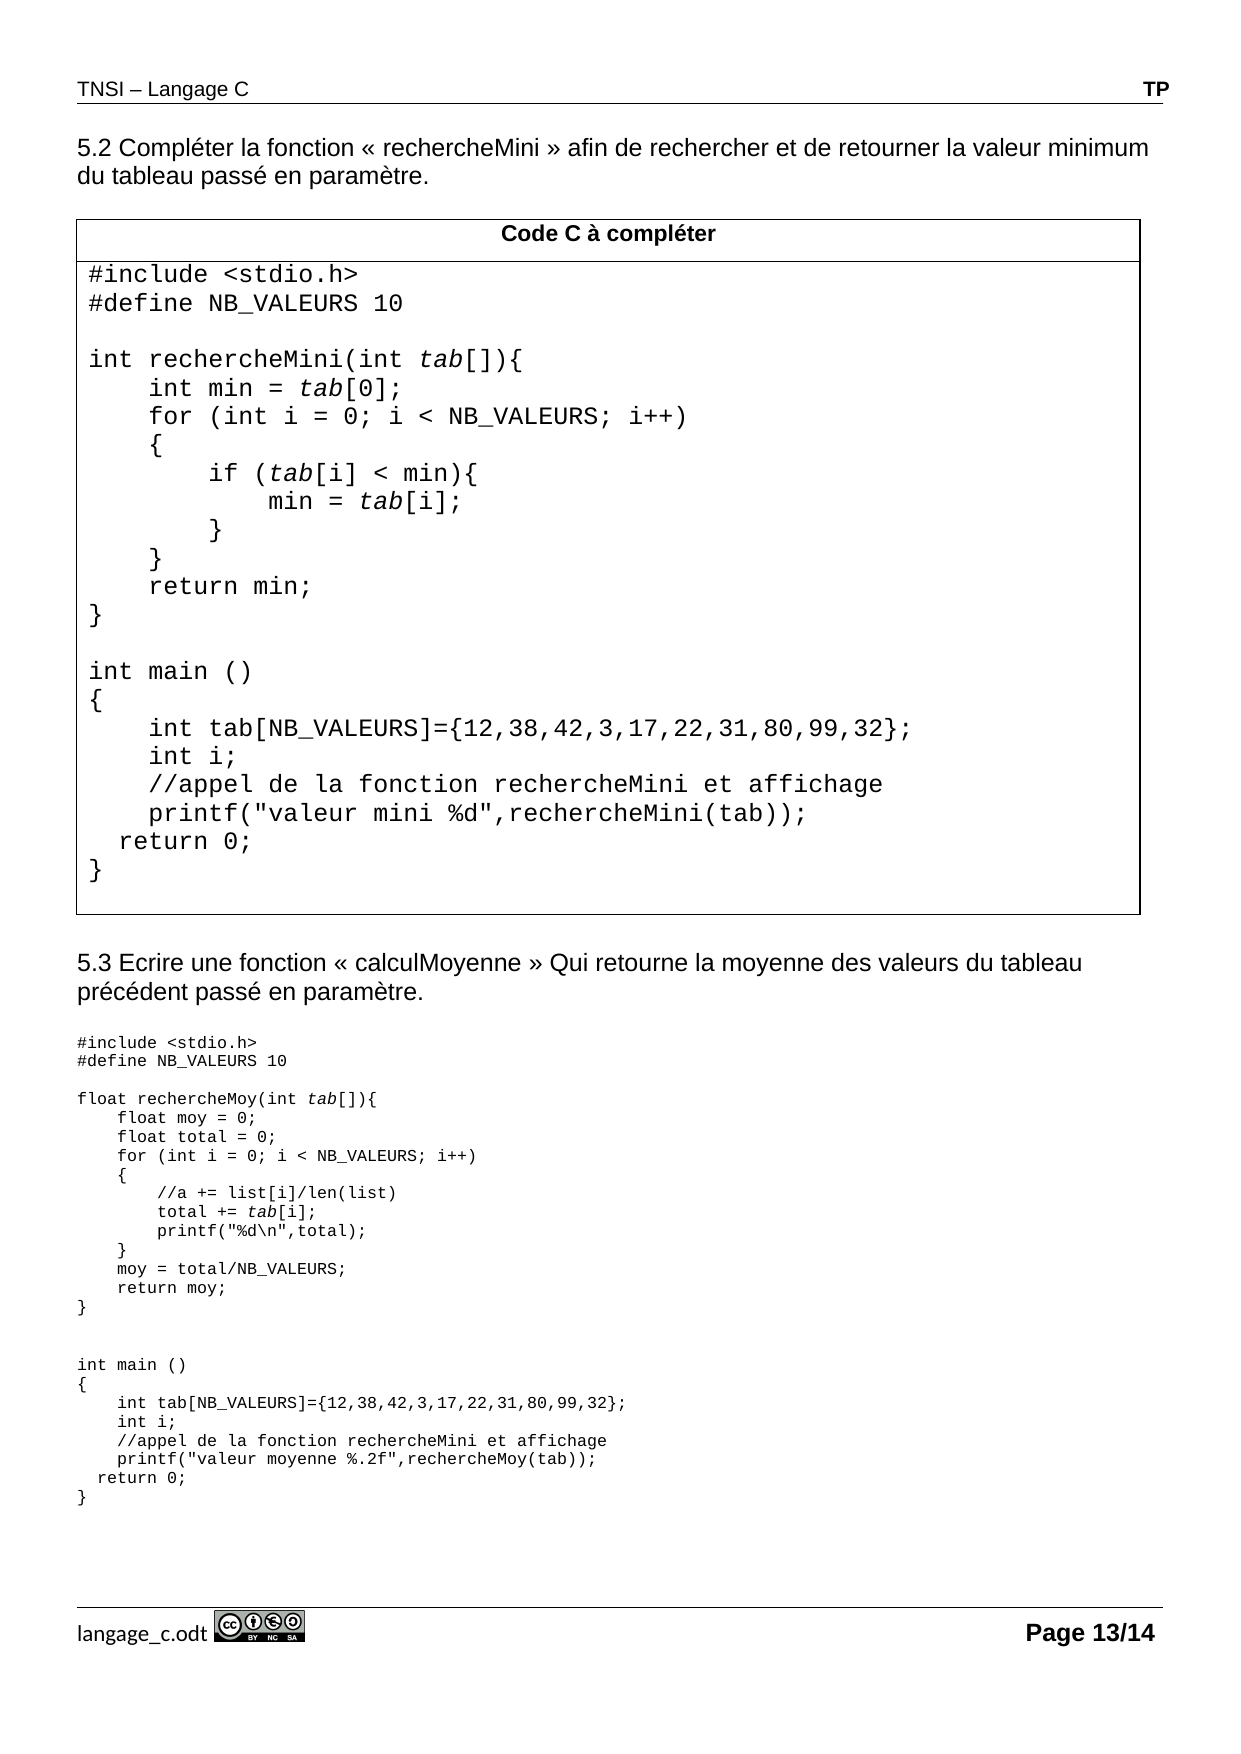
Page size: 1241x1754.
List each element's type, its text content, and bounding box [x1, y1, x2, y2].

text //appel de la fonction rechercheMini et affichage [77, 1432, 1163, 1451]
text int i; [77, 1413, 1163, 1432]
text { [77, 1376, 1163, 1394]
text float moy = 0; [77, 1109, 1163, 1128]
text int main () [77, 1357, 1163, 1376]
text float rechercheMoy(int tab[]){ [77, 1091, 1163, 1109]
text float total = 0; [77, 1128, 1163, 1147]
text } [77, 1489, 1163, 1507]
text printf("%d\n",total); [77, 1223, 1163, 1242]
text return 0; [77, 1470, 1163, 1489]
text 5.3 Ecrire une fonction « calculMoyenne » Qui retourne la moyenne des valeurs du tableau précédent passé en paramètre. [77, 948, 1163, 1005]
text total += tab[i]; [77, 1204, 1163, 1223]
text int tab[NB_VALEURS]={12,38,42,3,17,22,31,80,99,32}; [77, 1394, 1163, 1413]
text return moy; [77, 1279, 1163, 1298]
text #include <stdio.h> [77, 1034, 1163, 1053]
text #define NB_VALEURS 10 [77, 1053, 1163, 1072]
table_cell #include <stdio.h> #define NB_VALEURS 10 int rechercheMini(int tab[]){ int min = tab[0]; for (int i = 0; i < NB_VALEURS; i++) { if (tab[i] < min){ min = tab[i]; } } return min; } int main () { int tab[NB_VALEURS]={12,38,42,3,17,22,31,80,99,32}; int i; //appel de la fonction rechercheMini et affichage printf("valeur mini %d",rechercheMini(tab)); return 0; } [77, 262, 1139, 914]
text { [77, 1166, 1163, 1185]
text printf("valeur moyenne %.2f",rechercheMoy(tab)); [77, 1451, 1163, 1470]
text moy = total/NB_VALEURS; [77, 1260, 1163, 1279]
text for (int i = 0; i < NB_VALEURS; i++) [77, 1147, 1163, 1166]
picture [214, 1610, 305, 1642]
text } [77, 1298, 1163, 1317]
table_header Code C à compléter [77, 220, 1139, 261]
text //a += list[i]/len(list) [77, 1185, 1163, 1204]
text } [77, 1242, 1163, 1260]
text 5.2 Compléter la fonction « rechercheMini » afin de rechercher et de retourner la valeur minimum du tableau passé en paramètre. [77, 133, 1163, 190]
